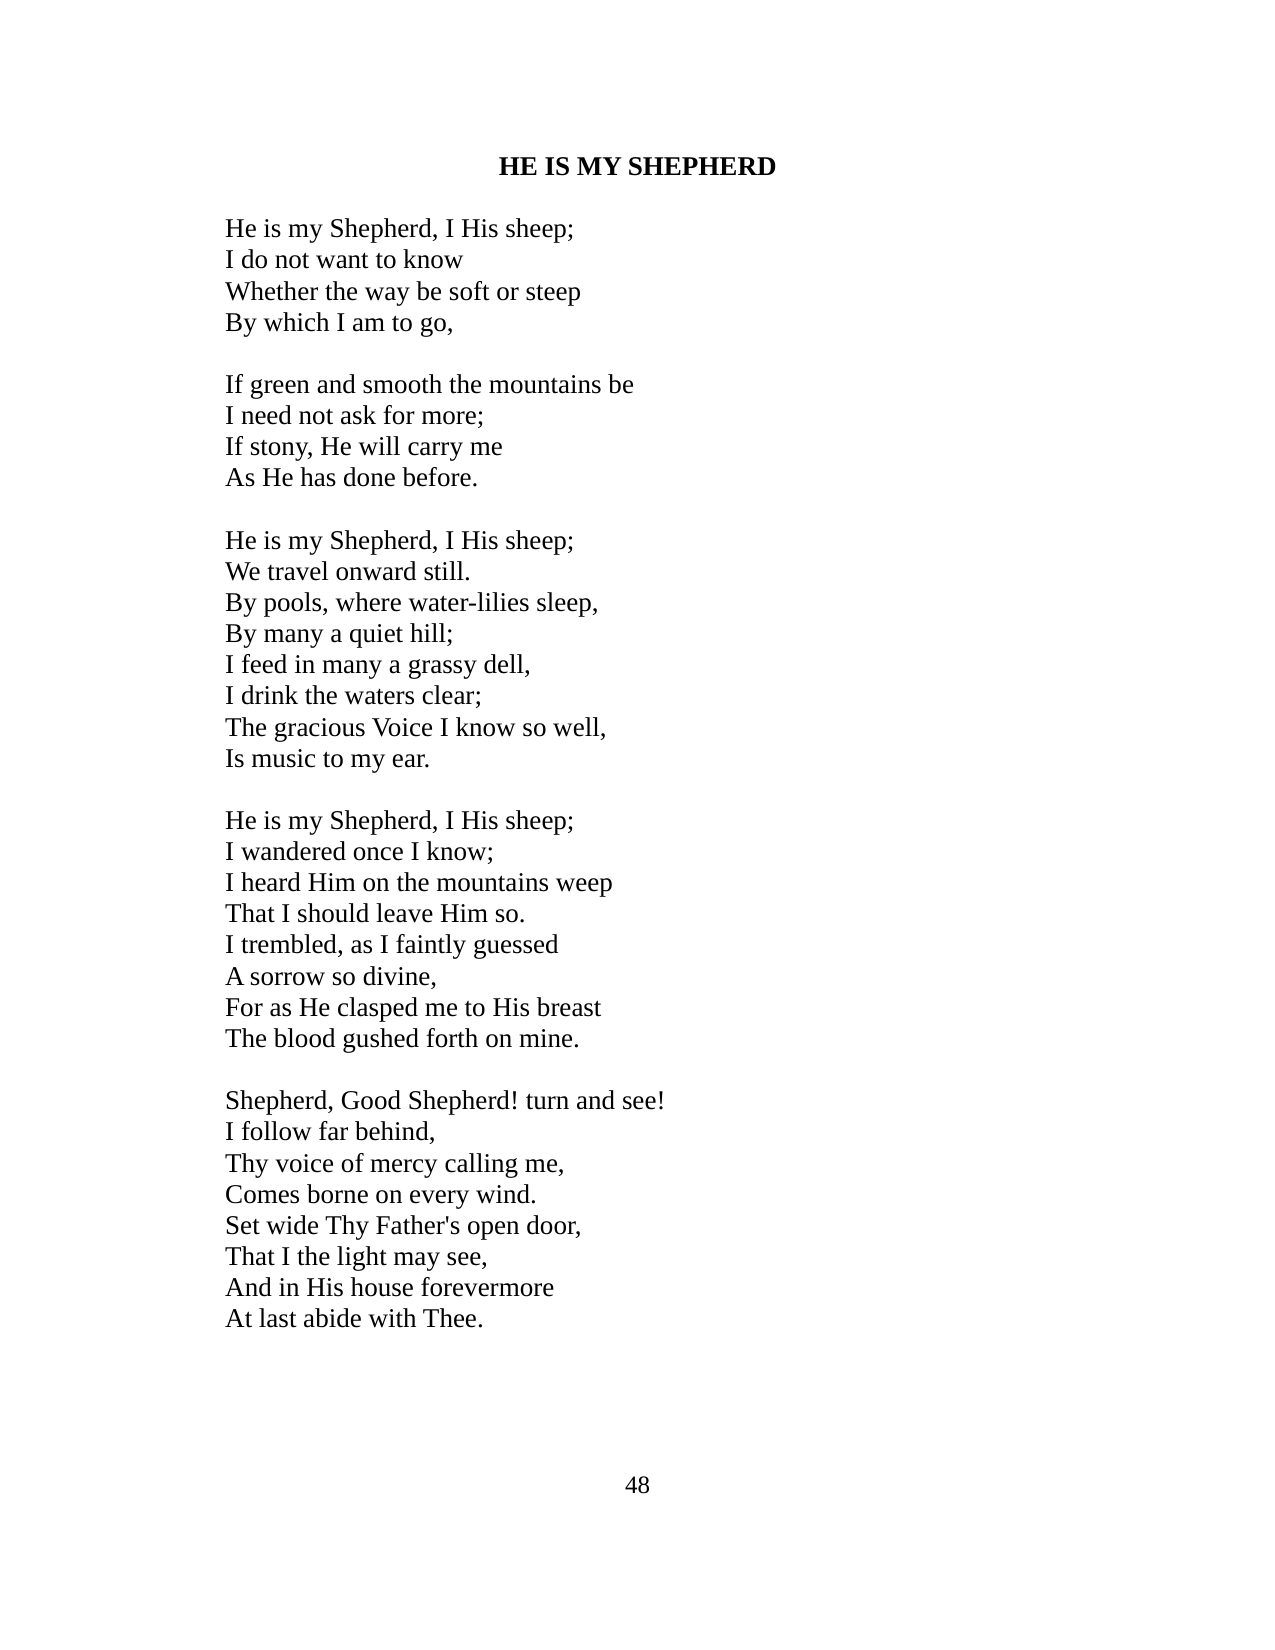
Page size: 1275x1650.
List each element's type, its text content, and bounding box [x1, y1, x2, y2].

text I wandered once I know; [225, 835, 1125, 866]
text Is music to my ear. [225, 742, 1125, 773]
text By many a quiet hill; [225, 617, 1125, 648]
text If green and smooth the mountains be [225, 368, 1125, 399]
text He is my Shepherd, I His sheep; [225, 524, 1125, 555]
text For as He clasped me to His breast [225, 991, 1125, 1022]
text That I the light may see, [225, 1240, 1125, 1271]
text That I should leave Him so. I trembled, as I faintly guessed [225, 897, 1125, 960]
text The gracious Voice I know so well, [225, 711, 1125, 742]
text By which I am to go, [225, 306, 1125, 337]
text A sorrow so divine, [225, 960, 1125, 991]
text Shepherd, Good Shepherd! turn and see! [225, 1084, 1125, 1116]
text He is my Shepherd, I His sheep; [225, 804, 1125, 835]
text I do not want to know [225, 243, 1125, 274]
text By pools, where water-lilies sleep, [225, 586, 1125, 617]
text HE IS MY SHEPHERD [150, 150, 1125, 181]
text Thy voice of mercy calling me, [225, 1147, 1125, 1178]
text Whether the way be soft or steep [225, 274, 1125, 306]
text Set wide Thy Father's open door, [225, 1209, 1125, 1240]
text And in His house forevermore [225, 1271, 1125, 1302]
text The blood gushed forth on mine. [225, 1022, 1125, 1053]
text We travel onward still. [225, 555, 1125, 586]
text Comes borne on every wind. [225, 1178, 1125, 1209]
text At last abide with Thee. [225, 1302, 1125, 1333]
text He is my Shepherd, I His sheep; [225, 212, 1125, 243]
text I drink the waters clear; [225, 679, 1125, 711]
text I heard Him on the mountains weep [225, 866, 1125, 897]
text I follow far behind, [225, 1116, 1125, 1147]
text As He has done before. [225, 461, 1125, 493]
text If stony, He will carry me [225, 430, 1125, 461]
text I feed in many a grassy dell, [225, 648, 1125, 679]
text I need not ask for more; [225, 399, 1125, 430]
